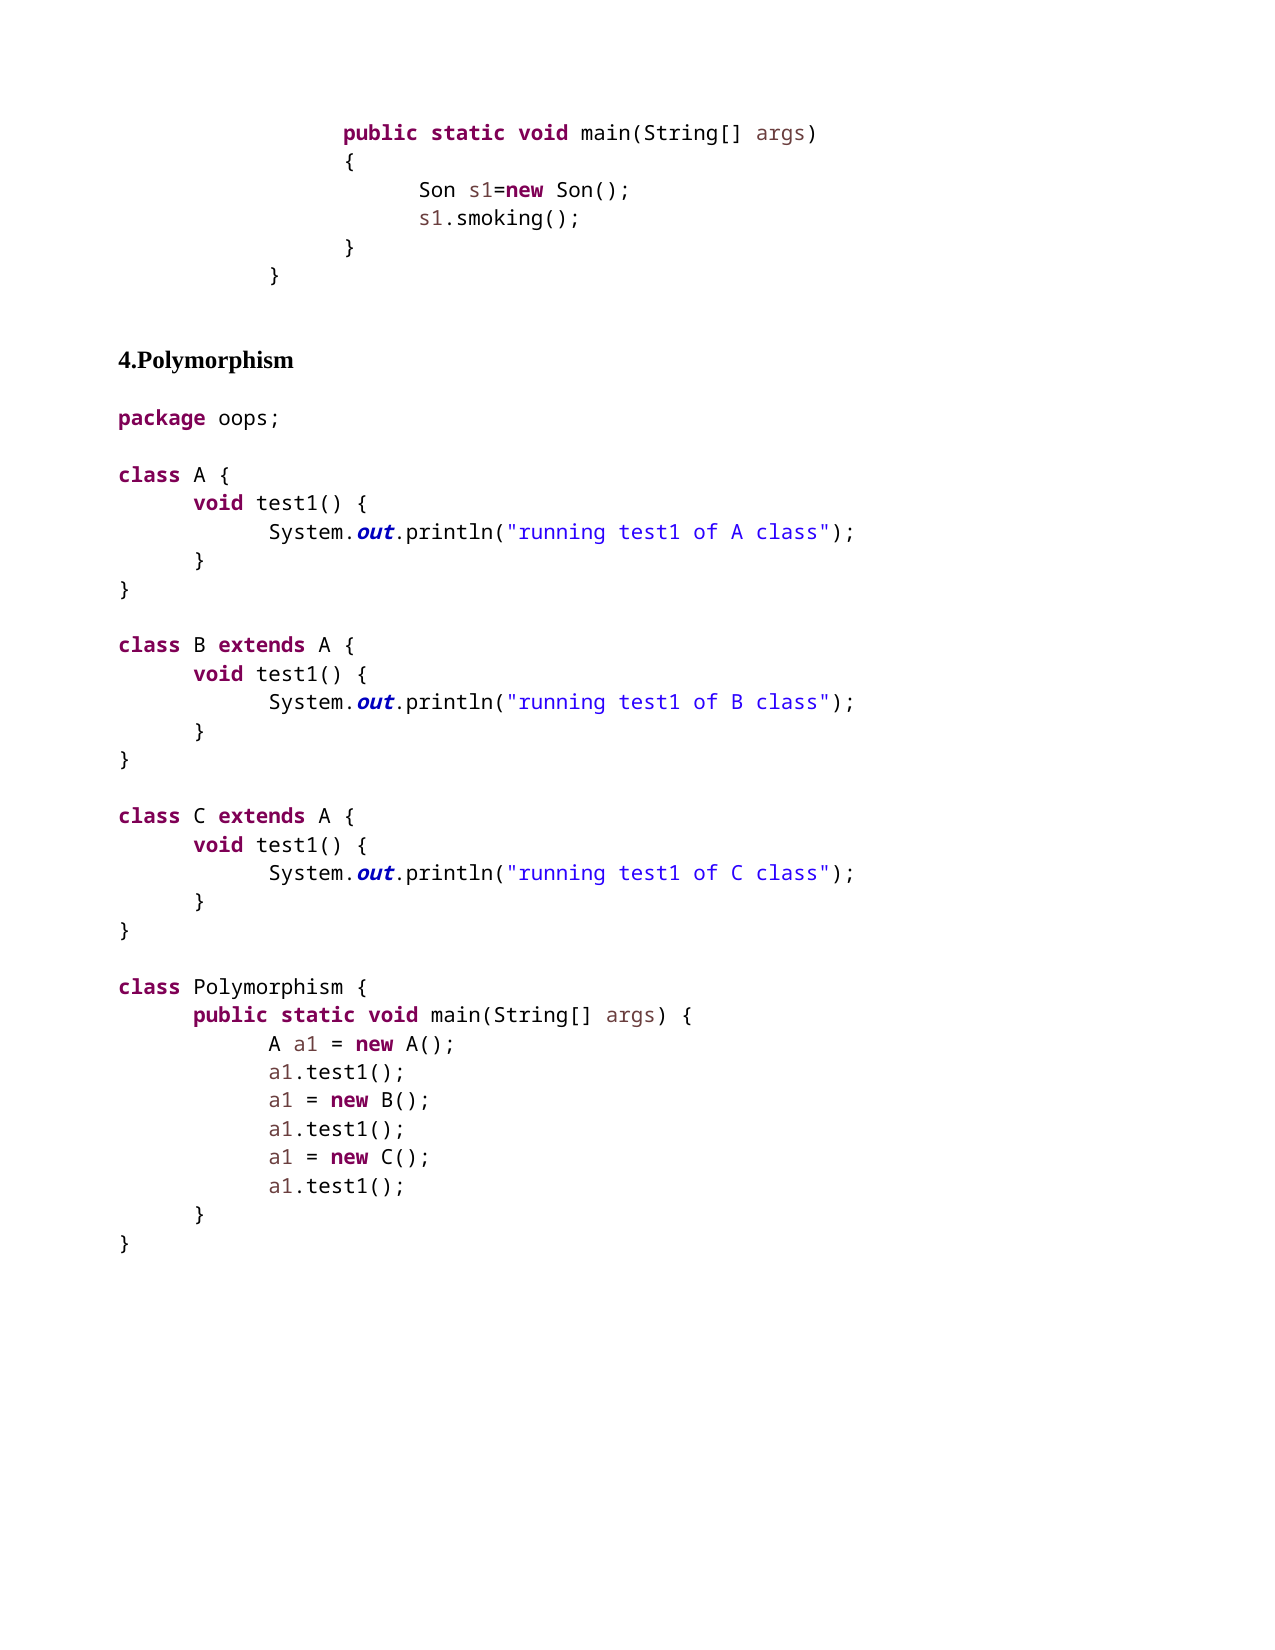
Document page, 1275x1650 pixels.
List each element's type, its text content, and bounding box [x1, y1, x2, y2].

text { [118, 147, 1157, 175]
text a1.test1(); [118, 1114, 1157, 1142]
text System.out.println("running test1 of C class"); [118, 858, 1157, 887]
text a1 = new B(); [118, 1086, 1157, 1114]
text } [118, 545, 1157, 574]
text } [118, 887, 1157, 915]
text A a1 = new A(); [118, 1029, 1157, 1057]
text } [118, 574, 1157, 602]
text class A { [118, 460, 1157, 488]
text void test1() { [118, 830, 1157, 858]
text } [118, 915, 1157, 943]
text a1.test1(); [118, 1057, 1157, 1086]
text } [118, 716, 1157, 744]
text void test1() { [118, 488, 1157, 517]
text s1.smoking(); [118, 203, 1157, 232]
text package oops; [118, 403, 1157, 432]
text a1.test1(); [118, 1171, 1157, 1199]
text System.out.println("running test1 of B class"); [118, 687, 1157, 716]
text class Polymorphism { [118, 972, 1157, 1000]
text System.out.println("running test1 of A class"); [118, 517, 1157, 545]
text public static void main(String[] args) [118, 118, 1157, 147]
text public static void main(String[] args) { [118, 1000, 1157, 1029]
text Son s1=new Son(); [118, 175, 1157, 203]
text void test1() { [118, 659, 1157, 687]
text } [118, 1228, 1157, 1256]
text 4.Polymorphism [118, 346, 1157, 374]
text } [118, 744, 1157, 773]
text } [118, 1199, 1157, 1228]
text class C extends A { [118, 801, 1157, 830]
text } [118, 232, 1157, 260]
text a1 = new C(); [118, 1142, 1157, 1171]
text class B extends A { [118, 631, 1157, 659]
text } [118, 260, 1157, 289]
